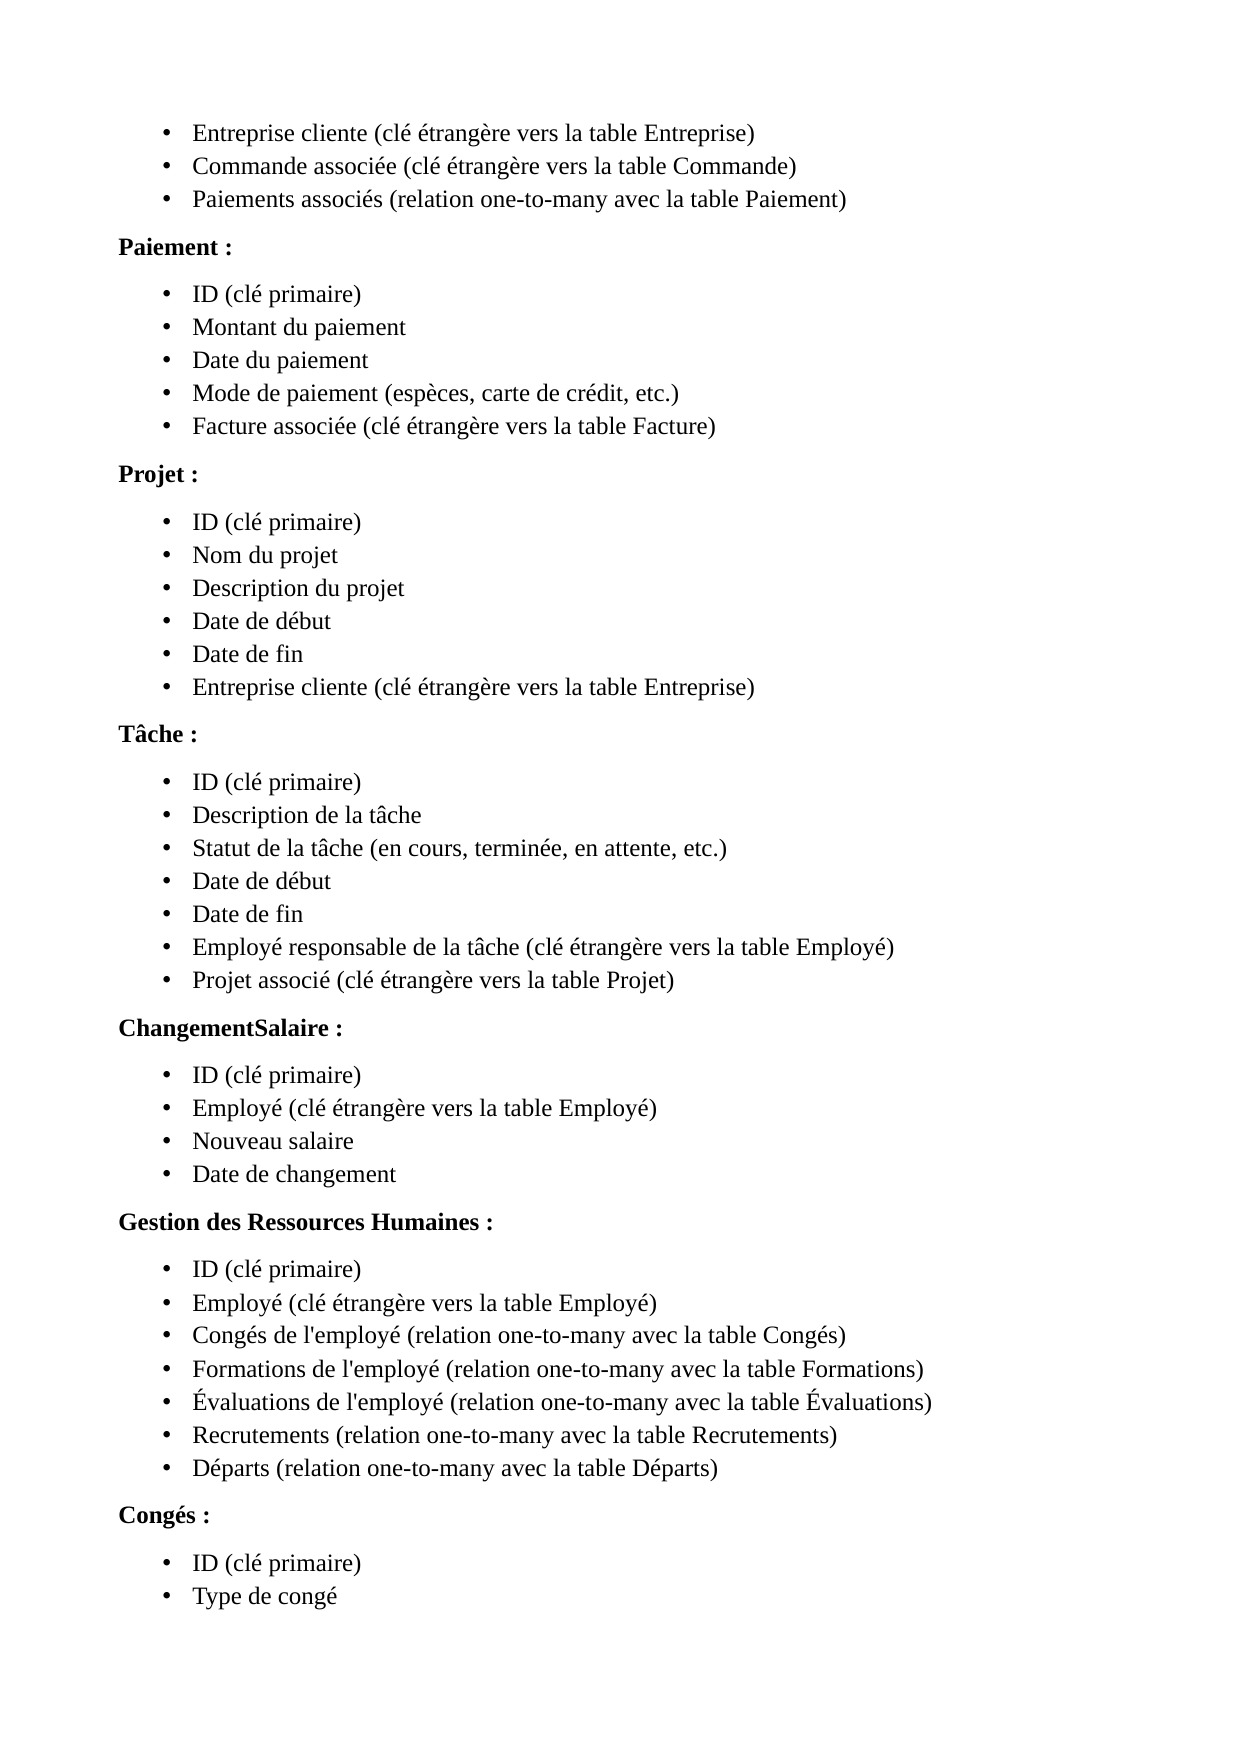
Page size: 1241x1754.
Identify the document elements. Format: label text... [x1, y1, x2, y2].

text Projet : [118, 459, 1122, 488]
list Date de changement [162, 1159, 1122, 1188]
text Congés : [118, 1500, 1122, 1529]
list ID (clé primaire) [162, 507, 1122, 535]
list Entreprise cliente (clé étrangère vers la table Entreprise) [162, 672, 1122, 701]
list Recrutements (relation one-to-many avec la table Recrutements) [162, 1420, 1122, 1448]
text Gestion des Ressources Humaines : [118, 1207, 1122, 1236]
text Tâche : [118, 719, 1122, 748]
list Commande associée (clé étrangère vers la table Commande) [162, 151, 1122, 180]
list Type de congé [162, 1581, 1122, 1610]
list Employé (clé étrangère vers la table Employé) [162, 1093, 1122, 1122]
list Paiements associés (relation one-to-many avec la table Paiement) [162, 184, 1122, 213]
list ID (clé primaire) [162, 767, 1122, 796]
list Date du paiement [162, 345, 1122, 374]
text ChangementSalaire : [118, 1013, 1122, 1041]
list Facture associée (clé étrangère vers la table Facture) [162, 411, 1122, 440]
list Congés de l'employé (relation one-to-many avec la table Congés) [162, 1321, 1122, 1349]
list Départs (relation one-to-many avec la table Départs) [162, 1453, 1122, 1481]
list Nouveau salaire [162, 1126, 1122, 1155]
list Mode de paiement (espèces, carte de crédit, etc.) [162, 378, 1122, 407]
list Description de la tâche [162, 800, 1122, 829]
list Date de fin [162, 639, 1122, 667]
list Date de début [162, 866, 1122, 895]
list ID (clé primaire) [162, 279, 1122, 308]
list Employé responsable de la tâche (clé étrangère vers la table Employé) [162, 932, 1122, 961]
list Description du projet [162, 573, 1122, 601]
list Date de début [162, 606, 1122, 634]
list Date de fin [162, 899, 1122, 928]
list ID (clé primaire) [162, 1254, 1122, 1283]
list Nom du projet [162, 540, 1122, 568]
list Évaluations de l'employé (relation one-to-many avec la table Évaluations) [162, 1387, 1122, 1415]
list Entreprise cliente (clé étrangère vers la table Entreprise) [162, 118, 1122, 147]
list ID (clé primaire) [162, 1060, 1122, 1089]
list Statut de la tâche (en cours, terminée, en attente, etc.) [162, 833, 1122, 862]
list Projet associé (clé étrangère vers la table Projet) [162, 965, 1122, 994]
text Paiement : [118, 232, 1122, 261]
list Formations de l'employé (relation one-to-many avec la table Formations) [162, 1354, 1122, 1382]
list Montant du paiement [162, 312, 1122, 341]
list Employé (clé étrangère vers la table Employé) [162, 1288, 1122, 1316]
list ID (clé primaire) [162, 1548, 1122, 1577]
